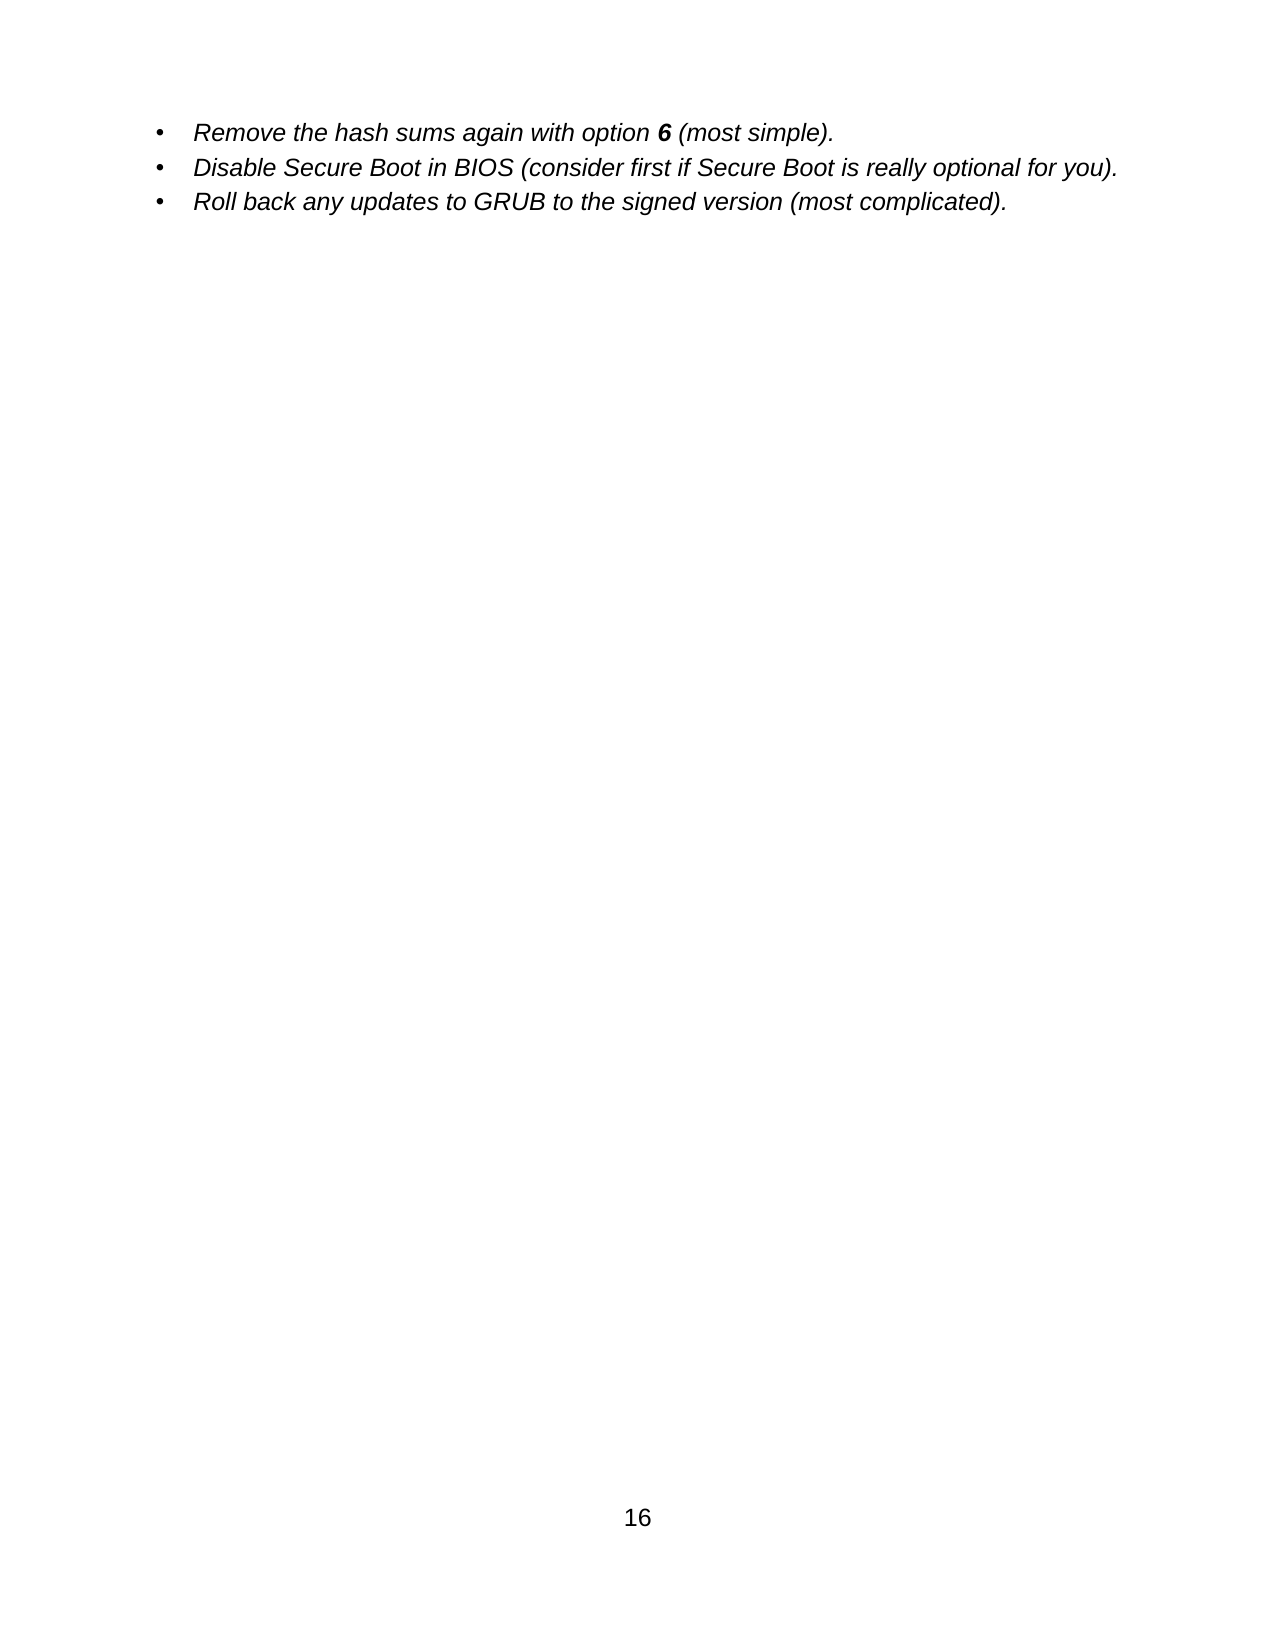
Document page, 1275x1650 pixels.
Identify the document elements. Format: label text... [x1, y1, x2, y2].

list Remove the hash sums again with option 6 (most simple). [156, 118, 1157, 147]
list Disable Secure Boot in BIOS (consider first if Secure Boot is really optional for you). [156, 153, 1157, 182]
list Roll back any updates to GRUB to the signed version (most complicated). [156, 187, 1157, 216]
